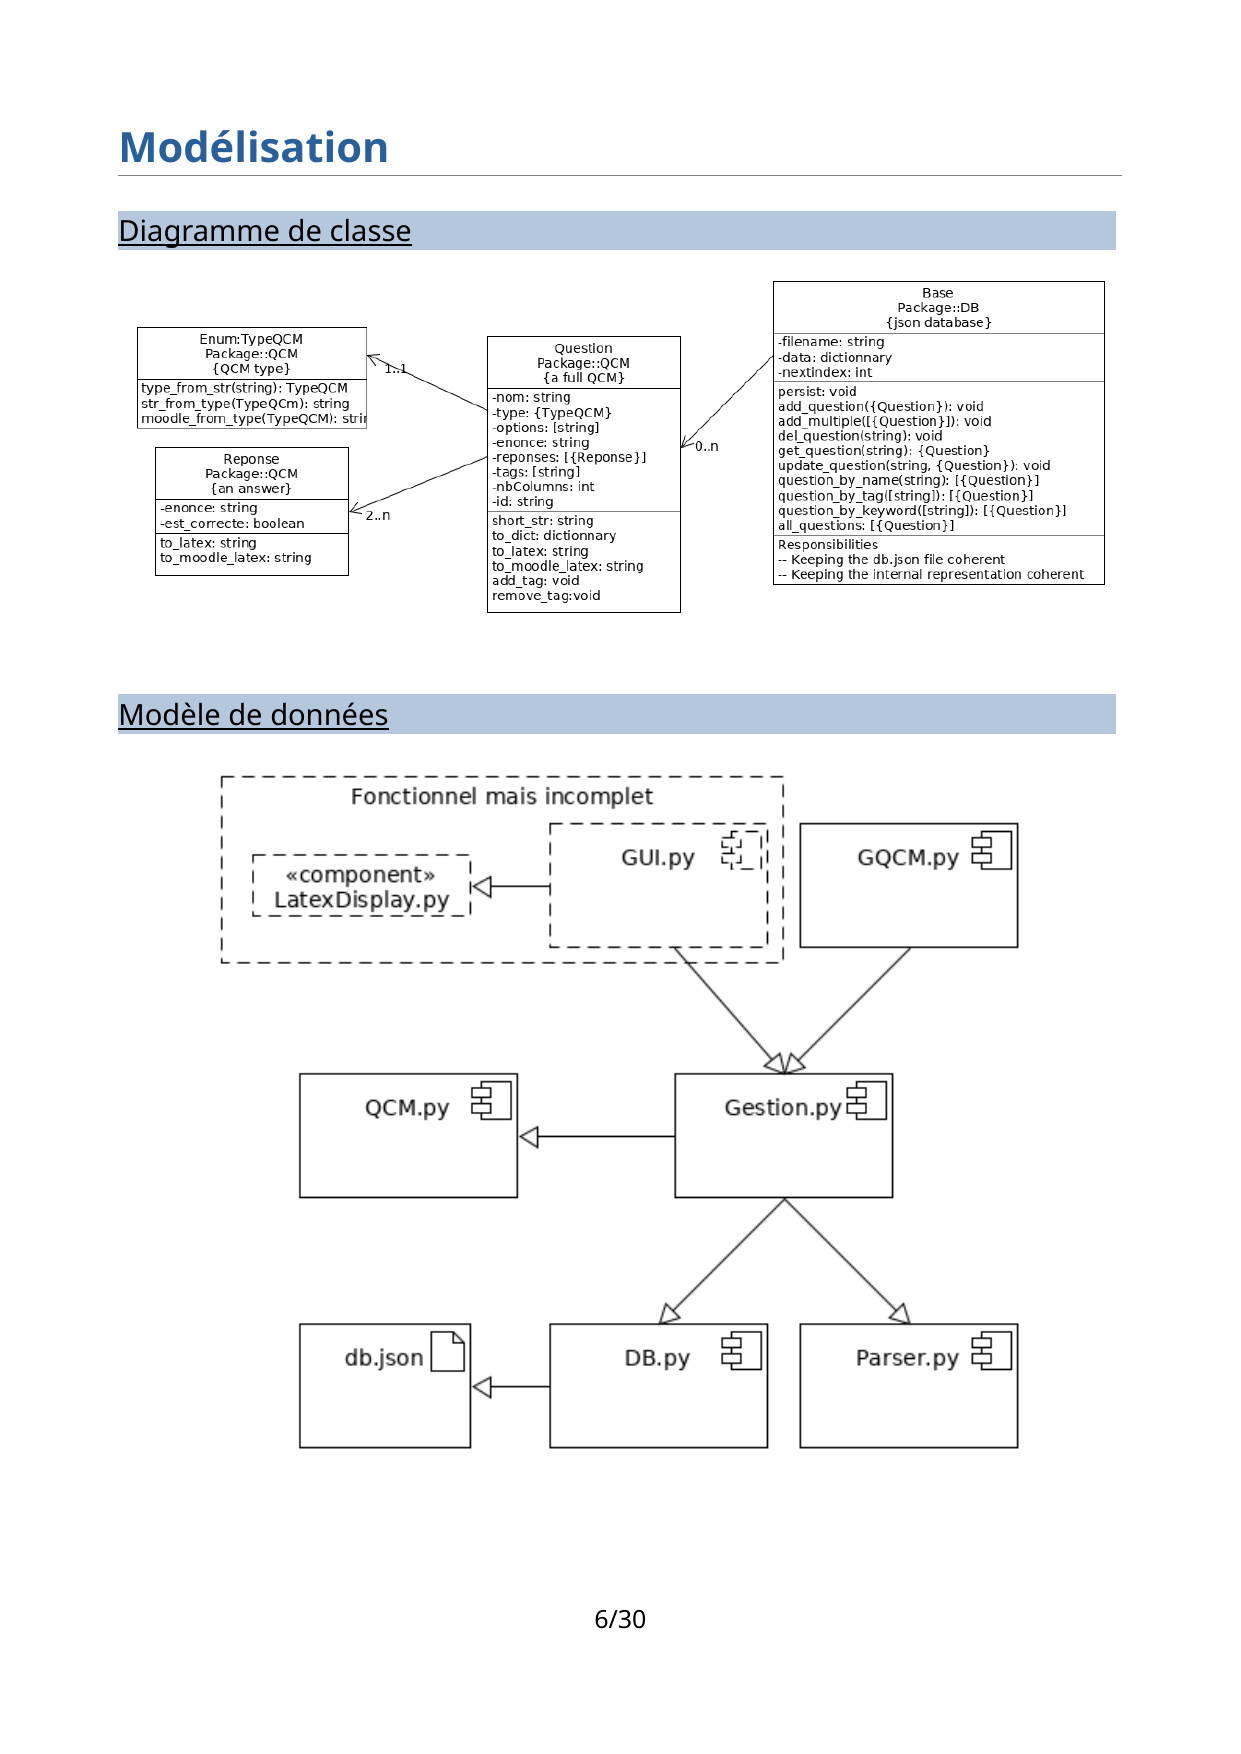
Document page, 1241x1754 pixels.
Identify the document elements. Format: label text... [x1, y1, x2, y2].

text Modèle de données [118, 694, 1122, 734]
text Modélisation [118, 118, 1122, 175]
text Diagramme de classe [118, 211, 1122, 250]
picture [118, 262, 1123, 631]
picture [190, 745, 1050, 1480]
